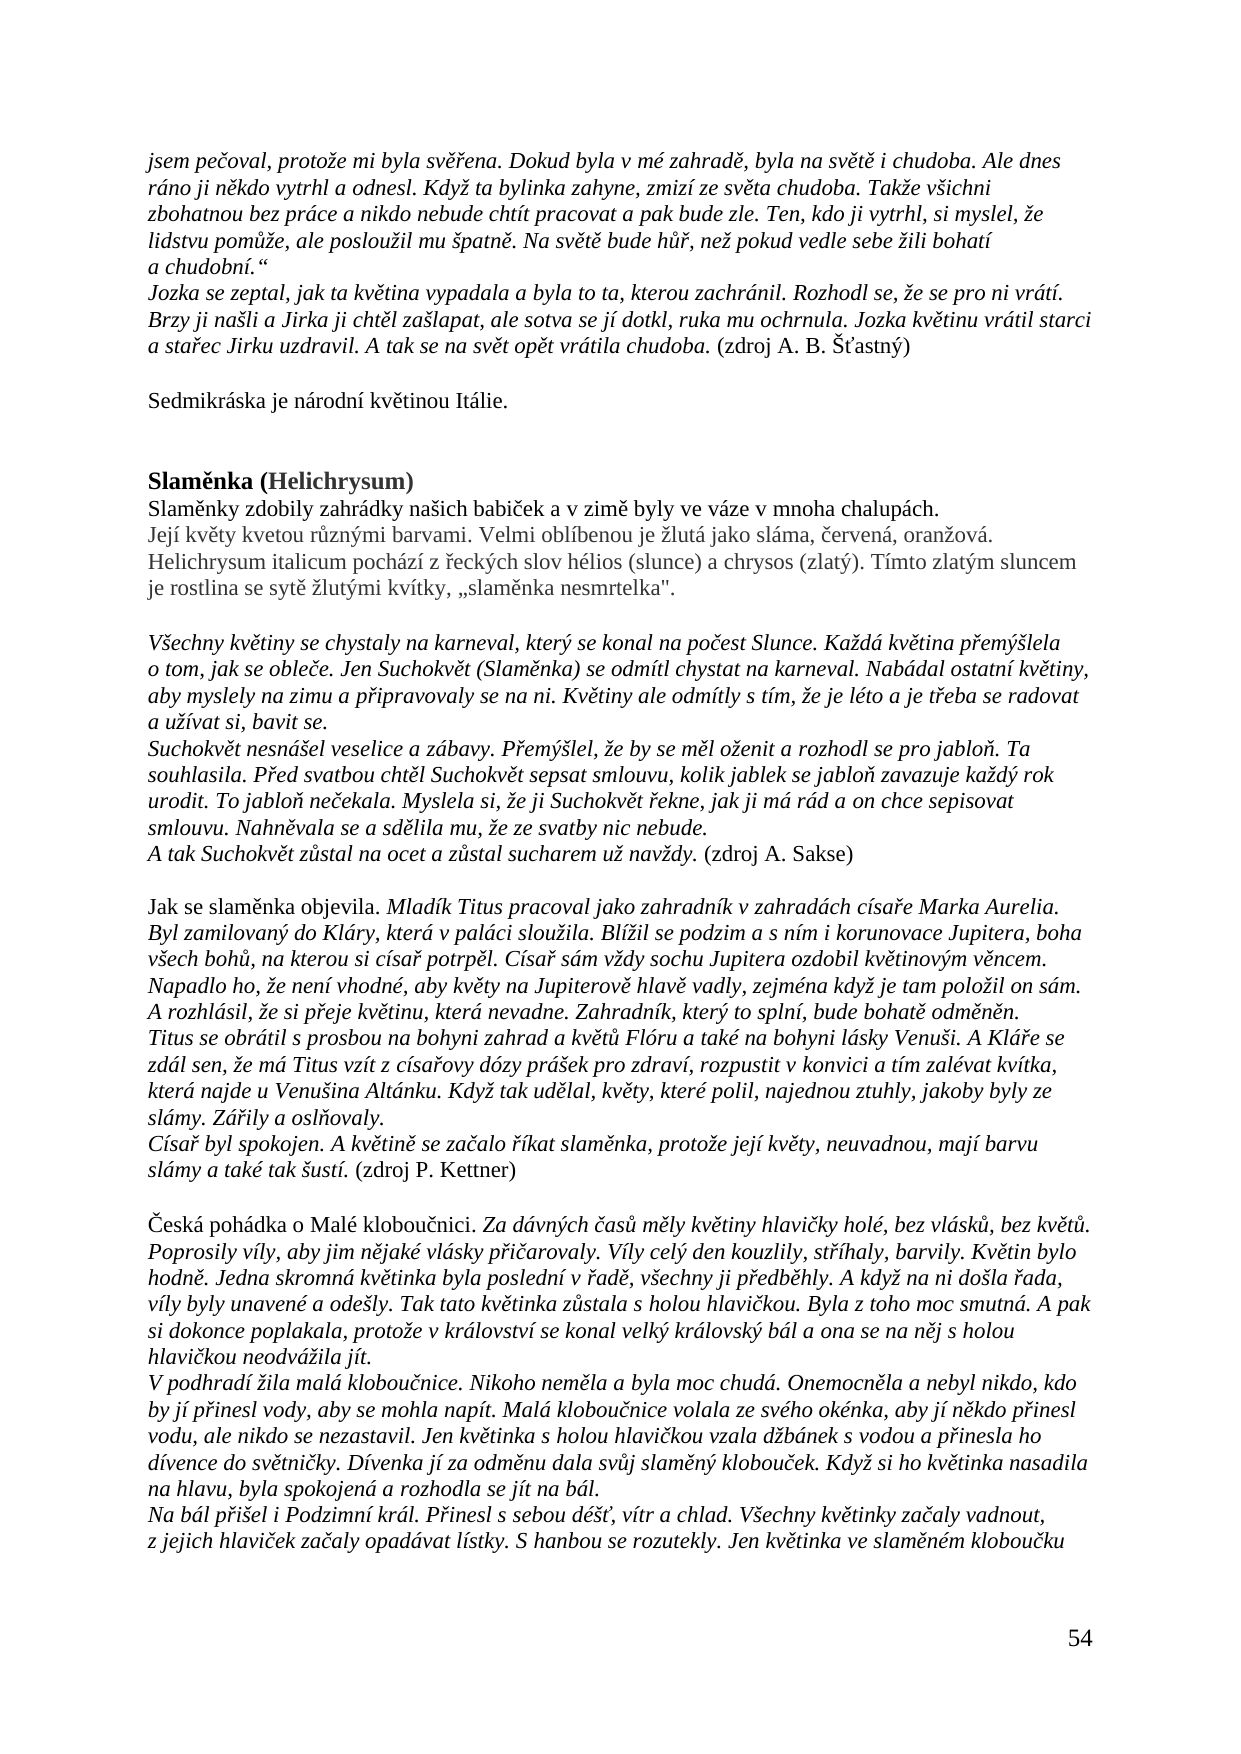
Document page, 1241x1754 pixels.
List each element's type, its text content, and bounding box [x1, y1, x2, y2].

text Suchokvět nesnášel veselice a zábavy. Přemýšlel, že by se měl oženit a rozhodl se pro jabloň. Ta souhlasila. Před svatbou chtěl Suchokvět sepsat smlouvu, kolik jablek se jabloň zavazuje každý rok urodit. To jabloň nečekala. Myslela si, že ji Suchokvět řekne, jak ji má rád a on chce sepisovat smlouvu. Nahněvala se a sdělila mu, že ze svatby nic nebude. [148, 734, 1093, 840]
text Jozka se zeptal, jak ta květina vypadala a byla to ta, kterou zachránil. Rozhodl se, že se pro ni vrátí. Brzy ji našli a Jirka ji chtěl zašlapat, ale sotva se jí dotkl, ruka mu ochrnula. Jozka květinu vrátil starci a stařec Jirku uzdravil. A tak se na svět opět vrátila chudoba. (zdroj A. B. Šťastný) [148, 279, 1093, 358]
text Na bál přišel i Podzimní král. Přinesl s sebou déšť, vítr a chlad. Všechny květinky začaly vadnout, z jejich hlaviček začaly opadávat lístky. S hanbou se rozutekly. Jen květinka ve slaměném kloboučku [148, 1501, 1093, 1554]
text Její květy kvetou různými barvami. Velmi oblíbenou je žlutá jako sláma, červená, oranžová. Helichrysum italicum pochází z řeckých slov hélios (slunce) a chrysos (zlatý). Tímto zlatým sluncem je rostlina se sytě žlutými kvítky, „slaměnka nesmrtelka". [148, 521, 1093, 600]
text Všechny květiny se chystaly na karneval, který se konal na počest Slunce. Každá květina přemýšlela o tom, jak se obleče. Jen Suchokvět (Slaměnka) se odmítl chystat na karneval. Nabádal ostatní květiny, aby myslely na zimu a připravovaly se na ni. Květiny ale odmítly s tím, že je léto a je třeba se radovat a užívat si, bavit se. [148, 629, 1093, 734]
text Císař byl spokojen. A květině se začalo říkat slaměnka, protože její květy, neuvadnou, mají barvu slámy a také tak šustí. (zdroj P. Kettner) [148, 1130, 1093, 1183]
text Slaměnky zdobily zahrádky našich babiček a v zimě byly ve váze v mnoha chalupách. [148, 495, 1093, 521]
text A tak Suchokvět zůstal na ocet a zůstal sucharem už navždy. (zdroj A. Sakse) [148, 840, 1093, 866]
text Slaměnka (Helichrysum) [148, 466, 1093, 495]
text Titus se obrátil s prosbou na bohyni zahrad a květů Flóru a také na bohyni lásky Venuši. A Kláře se zdál sen, že má Titus vzít z císařovy dózy prášek pro zdraví, rozpustit v konvici a tím zalévat kvítka, která najde u Venušina Altánku. Když tak udělal, květy, které polil, najednou ztuhly, jakoby byly ze slámy. Zářily a oslňovaly. [148, 1024, 1093, 1130]
text V podhradí žila malá kloboučnice. Nikoho neměla a byla moc chudá. Onemocněla a nebyl nikdo, kdo by jí přinesl vody, aby se mohla napít. Malá kloboučnice volala ze svého okénka, aby jí někdo přinesl vodu, ale nikdo se nezastavil. Jen květinka s holou hlavičkou vzala džbánek s vodou a přinesla ho dívence do světničky. Dívenka jí za odměnu dala svůj slaměný klobouček. Když si ho květinka nasadila na hlavu, byla spokojená a rozhodla se jít na bál. [148, 1369, 1093, 1501]
text Jak se slaměnka objevila. Mladík Titus pracoval jako zahradník v zahradách císaře Marka Aurelia. Byl zamilovaný do Kláry, která v paláci sloužila. Blížil se podzim a s ním i korunovace Jupitera, boha všech bohů, na kterou si císař potrpěl. Císař sám vždy sochu Jupitera ozdobil květinovým věncem. Napadlo ho, že není vhodné, aby květy na Jupiterově hlavě vadly, zejména když je tam položil on sám. A rozhlásil, že si přeje květinu, která nevadne. Zahradník, který to splní, bude bohatě odměněn. [148, 893, 1093, 1024]
text Česká pohádka o Malé kloboučnici. Za dávných časů měly květiny hlavičky holé, bez vlásků, bez květů. Poprosily víly, aby jim nějaké vlásky přičarovaly. Víly celý den kouzlily, stříhaly, barvily. Květin bylo hodně. Jedna skromná květinka byla poslední v řadě, všechny ji předběhly. A když na ni došla řada, víly byly unavené a odešly. Tak tato květinka zůstala s holou hlavičkou. Byla z toho moc smutná. A pak si dokonce poplakala, protože v království se konal velký královský bál a ona se na něj s holou hlavičkou neodvážila jít. [148, 1211, 1093, 1369]
text jsem pečoval, protože mi byla svěřena. Dokud byla v mé zahradě, byla na světě i chudoba. Ale dnes ráno ji někdo vytrhl a odnesl. Když ta bylinka zahyne, zmizí ze světa chudoba. Takže všichni zbohatnou bez práce a nikdo nebude chtít pracovat a pak bude zle. Ten, kdo ji vytrhl, si myslel, že lidstvu pomůže, ale posloužil mu špatně. Na světě bude hůř, než pokud vedle sebe žili bohatí a chudobní.“ [148, 148, 1093, 279]
text Sedmikráska je národní květinou Itálie. [148, 387, 1093, 413]
